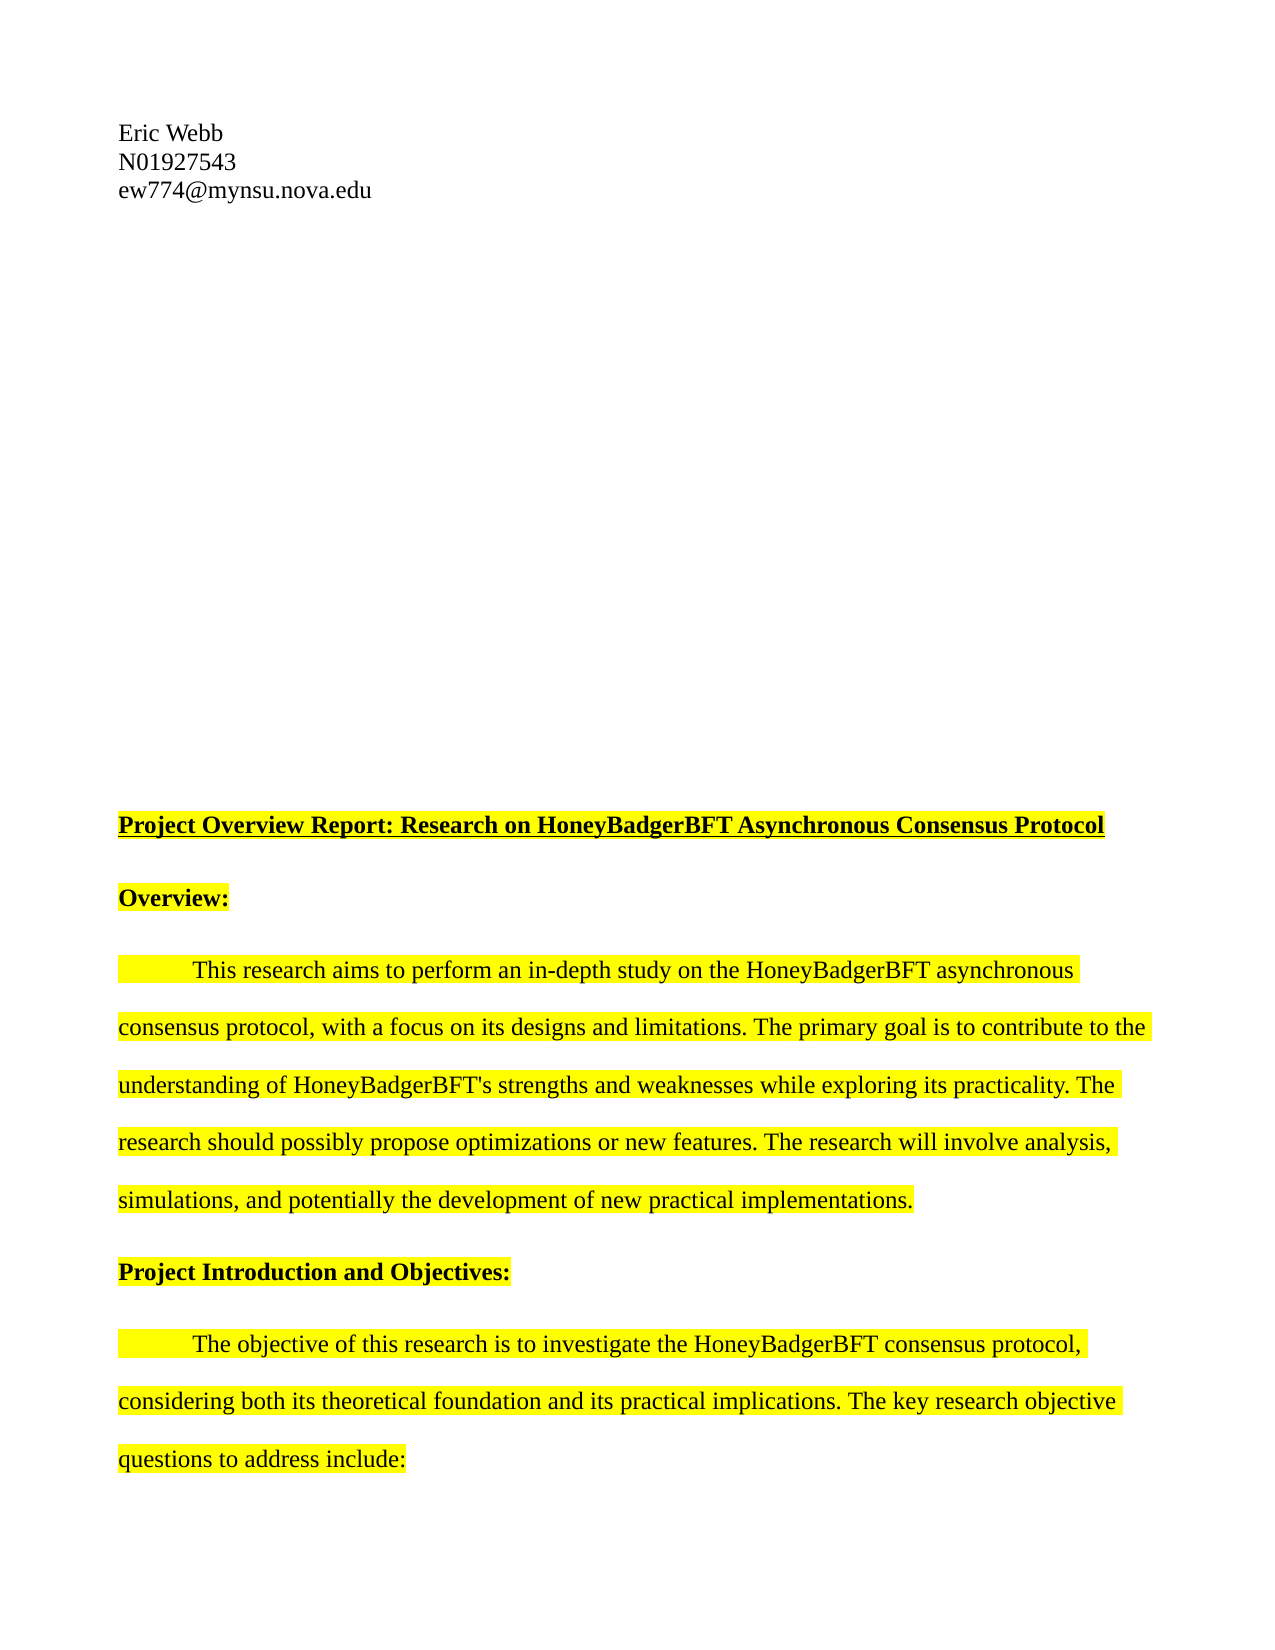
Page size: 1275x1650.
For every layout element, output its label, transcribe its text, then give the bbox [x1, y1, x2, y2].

text This research aims to perform an in-depth study on the HoneyBadgerBFT asynchronous consensus protocol, with a focus on its designs and limitations. The primary goal is to contribute to the understanding of HoneyBadgerBFT's strengths and weaknesses while exploring its practicality. The research should possibly propose optimizations or new features. The research will involve analysis, simulations, and potentially the development of new practical implementations. [118, 955, 1157, 1213]
text The objective of this research is to investigate the HoneyBadgerBFT consensus protocol, considering both its theoretical foundation and its practical implications. The key research objective questions to address include: [118, 1329, 1157, 1473]
text Project Overview Report: Research on HoneyBadgerBFT Asynchronous Consensus Protocol [118, 811, 1157, 839]
text Project Introduction and Objectives: [118, 1257, 1157, 1286]
text Overview: [118, 883, 1157, 911]
